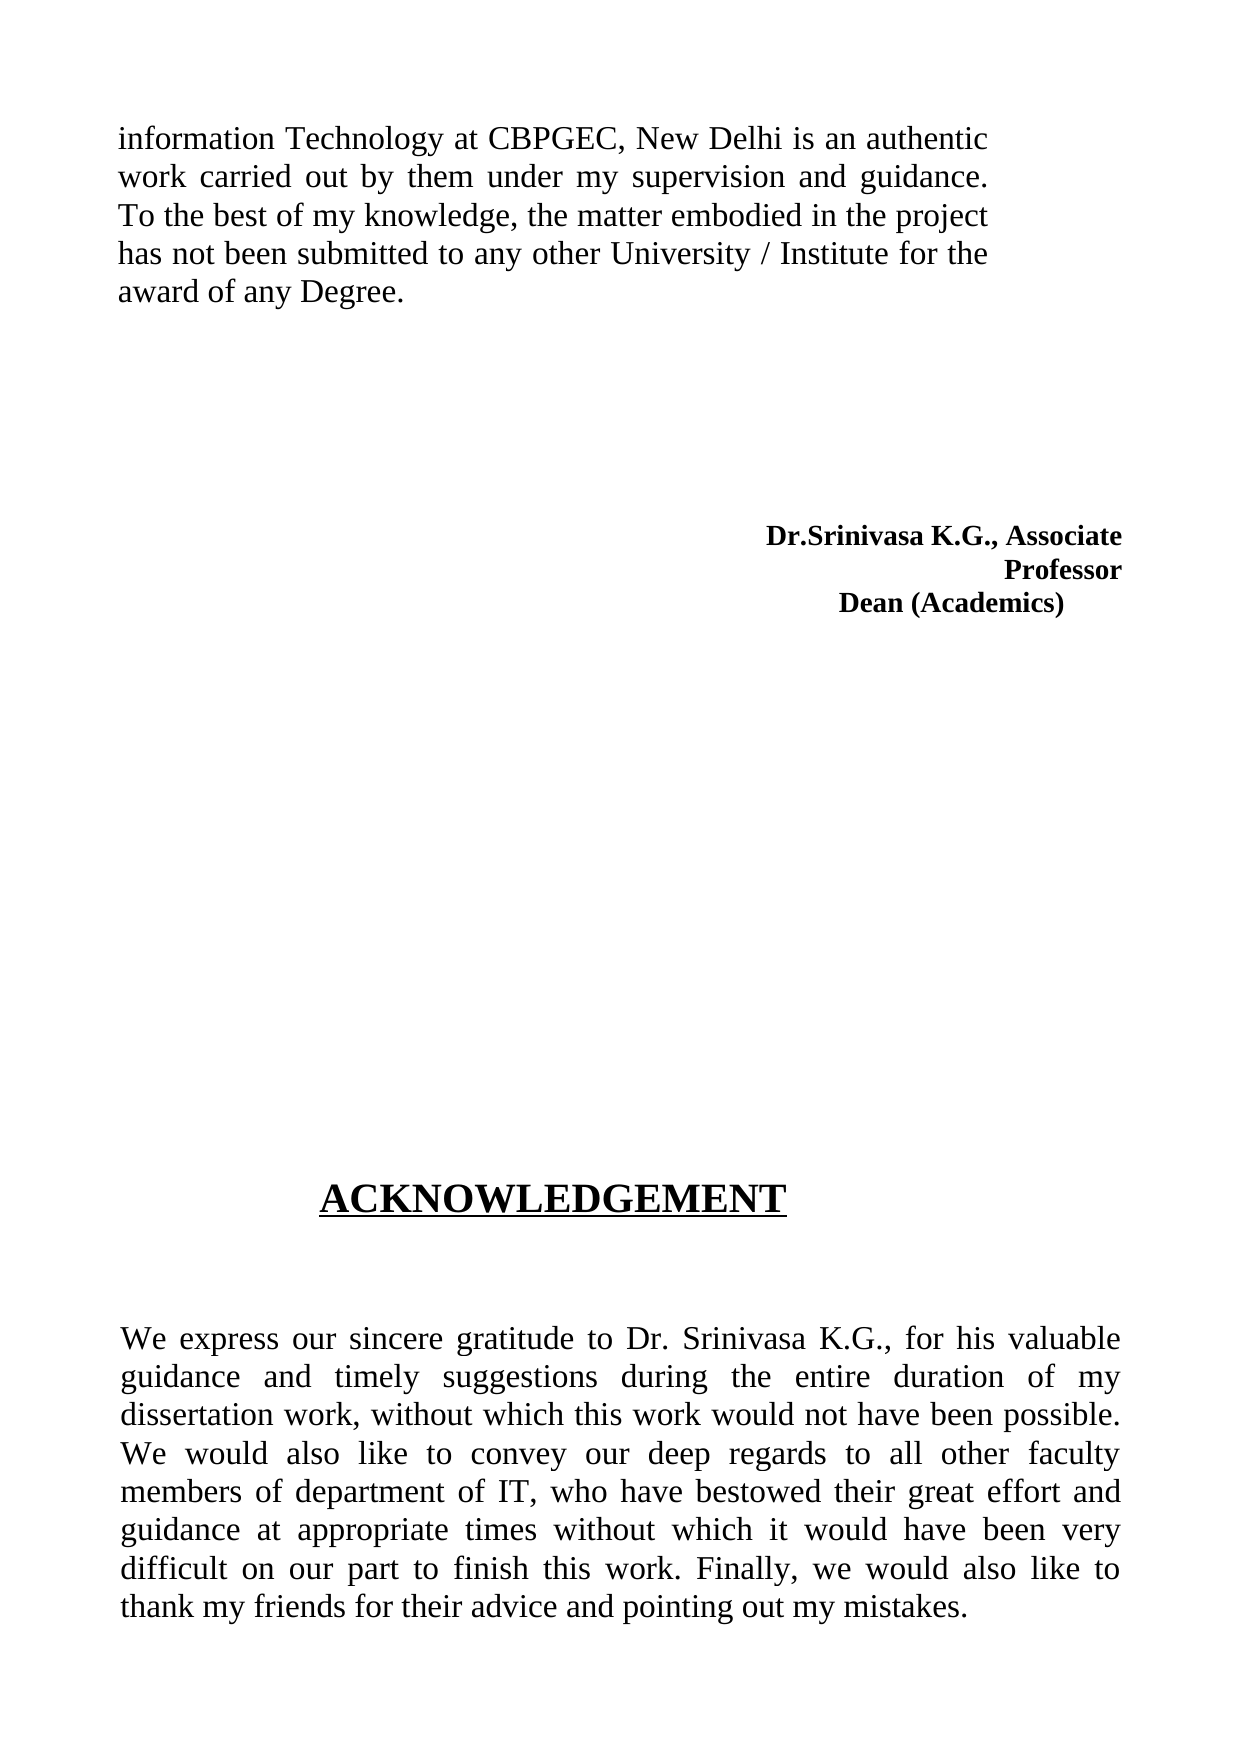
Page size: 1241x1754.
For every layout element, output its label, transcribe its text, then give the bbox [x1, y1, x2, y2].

text We express our sincere gratitude to Dr. Srinivasa K.G., for his valuable guidance and timely suggestions during the entire duration of my dissertation work, without which this work would not have been possible. We would also like to convey our deep regards to all other faculty members of department of IT, who have bestowed their great effort and guidance at appropriate times without which it would have been very difficult on our part to finish this work. Finally, we would also like to thank my friends for their advice and pointing out my mistakes. [120, 1318, 1122, 1624]
text Dr.Srinivasa K.G., Associate Professor [117, 518, 1122, 586]
text ACKNOWLEDGEMENT [118, 1174, 987, 1222]
text Dean (Academics) [117, 586, 1122, 619]
text information Technology at CBPGEC, New Delhi is an authentic work carried out by them under my supervision and guidance. To the best of my knowledge, the matter embodied in the project has not been submitted to any other University / Institute for the award of any Degree. [118, 118, 989, 310]
